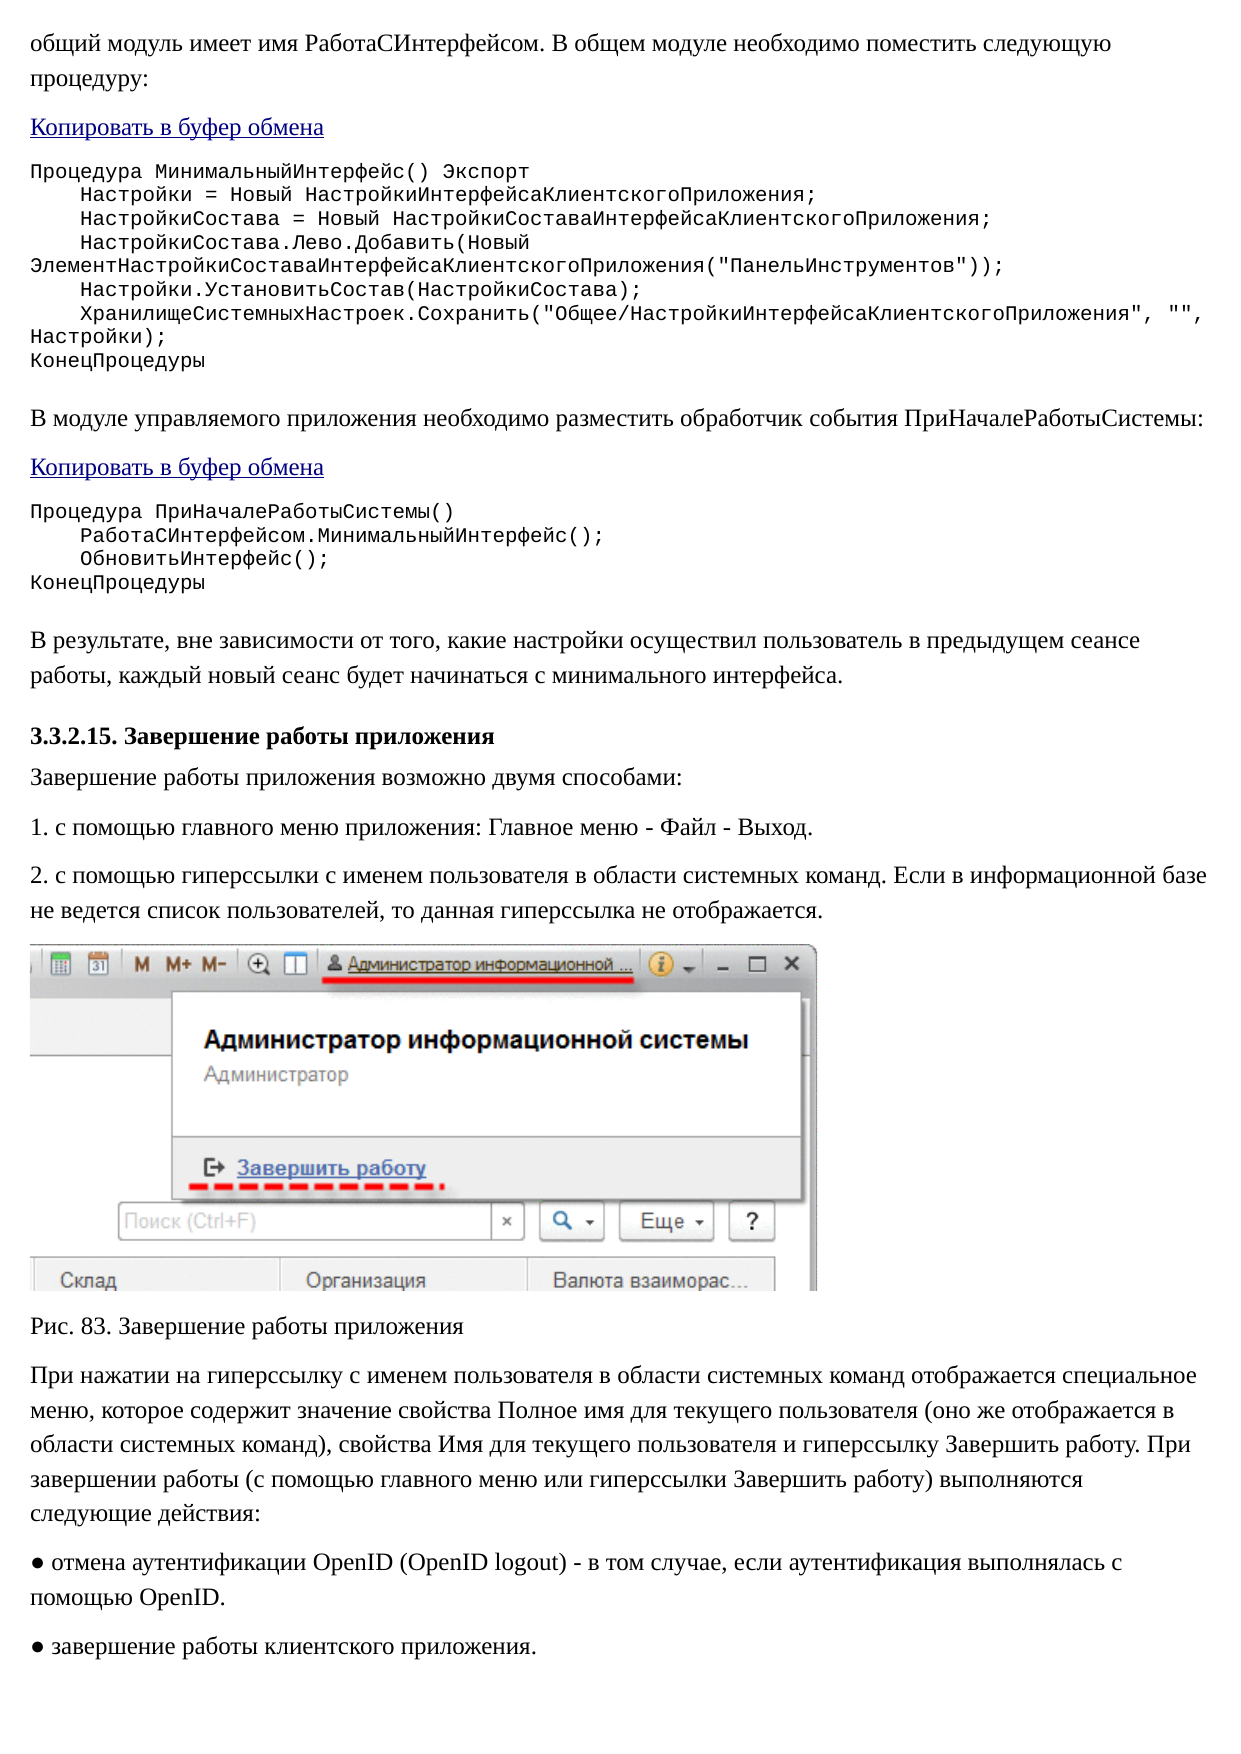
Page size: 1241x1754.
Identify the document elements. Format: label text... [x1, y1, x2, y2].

text 1. с помощью главного меню приложения: Главное меню ‑ Файл ‑ Выход. [30, 812, 1211, 840]
text При нажатии на гиперссылку с именем пользователя в области системных команд отображается специальное меню, которое содержит значение свойства Полное имя для текущего пользователя (оно же отображается в области системных команд), свойства Имя для текущего пользователя и гиперссылку Завершить работу. При завершении работы (с помощью главного меню или гиперссылки Завершить работу) выполняются следующие действия: [30, 1360, 1211, 1527]
text Копировать в буфер обмена [30, 452, 1211, 481]
text В результате, вне зависимости от того, какие настройки осуществил пользователь в предыдущем сеансе работы, каждый новый сеанс будет начинаться с минимального интерфейса. [30, 625, 1211, 688]
text Копировать в буфер обмена [30, 112, 1211, 140]
text ● завершение работы клиентского приложения. [30, 1631, 1211, 1660]
text ОбновитьИнтерфейс(); [30, 548, 1211, 572]
text Процедура ПриНачалеРаботыСистемы() [30, 501, 1211, 525]
text НастройкиСостава = Новый НастройкиСоставаИнтерфейсаКлиентскогоПриложения; [30, 208, 1211, 232]
text НастройкиСостава.Лево.Добавить(Новый ЭлементНастройкиСоставаИнтерфейсаКлиентскогоПриложения("ПанельИнструментов")); [30, 232, 1211, 279]
text ● отмена аутентификации OpenID (OpenID logout) ‑ в том случае, если аутентификация выполнялась с помощью OpenID. [30, 1547, 1211, 1611]
text В модуле управляемого приложения необходимо разместить обработчик события ПриНачалеРаботыСистемы: [30, 403, 1211, 432]
picture [29, 944, 818, 1291]
text ХранилищеСистемныхНастроек.Сохранить("Общее/НастройкиИнтерфейсаКлиентскогоПриложения", "", Настройки); [30, 303, 1211, 350]
text РаботаСИнтерфейсом.МинимальныйИнтерфейс(); [30, 525, 1211, 548]
text общий модуль имеет имя РаботаСИнтерфейсом. В общем модуле необходимо поместить следующую процедуру: [30, 28, 1211, 91]
text Настройки.УстановитьСостав(НастройкиСостава); [30, 279, 1211, 303]
text Рис. 83. Завершение работы приложения [30, 1311, 1211, 1340]
text Настройки = Новый НастройкиИнтерфейсаКлиентскогоПриложения; [30, 184, 1211, 208]
text Процедура МинимальныйИнтерфейс() Экспорт [30, 161, 1211, 184]
text Завершение работы приложения возможно двумя способами: [30, 762, 1211, 791]
text КонецПроцедуры [30, 350, 1211, 373]
text 2. с помощью гиперссылки с именем пользователя в области системных команд. Если в информационной базе не ведется список пользователей, то данная гиперссылка не отображается. [30, 861, 1211, 924]
text КонецПроцедуры [30, 572, 1211, 596]
subtitle 3.3.2.15. Завершение работы приложения [30, 721, 1211, 750]
